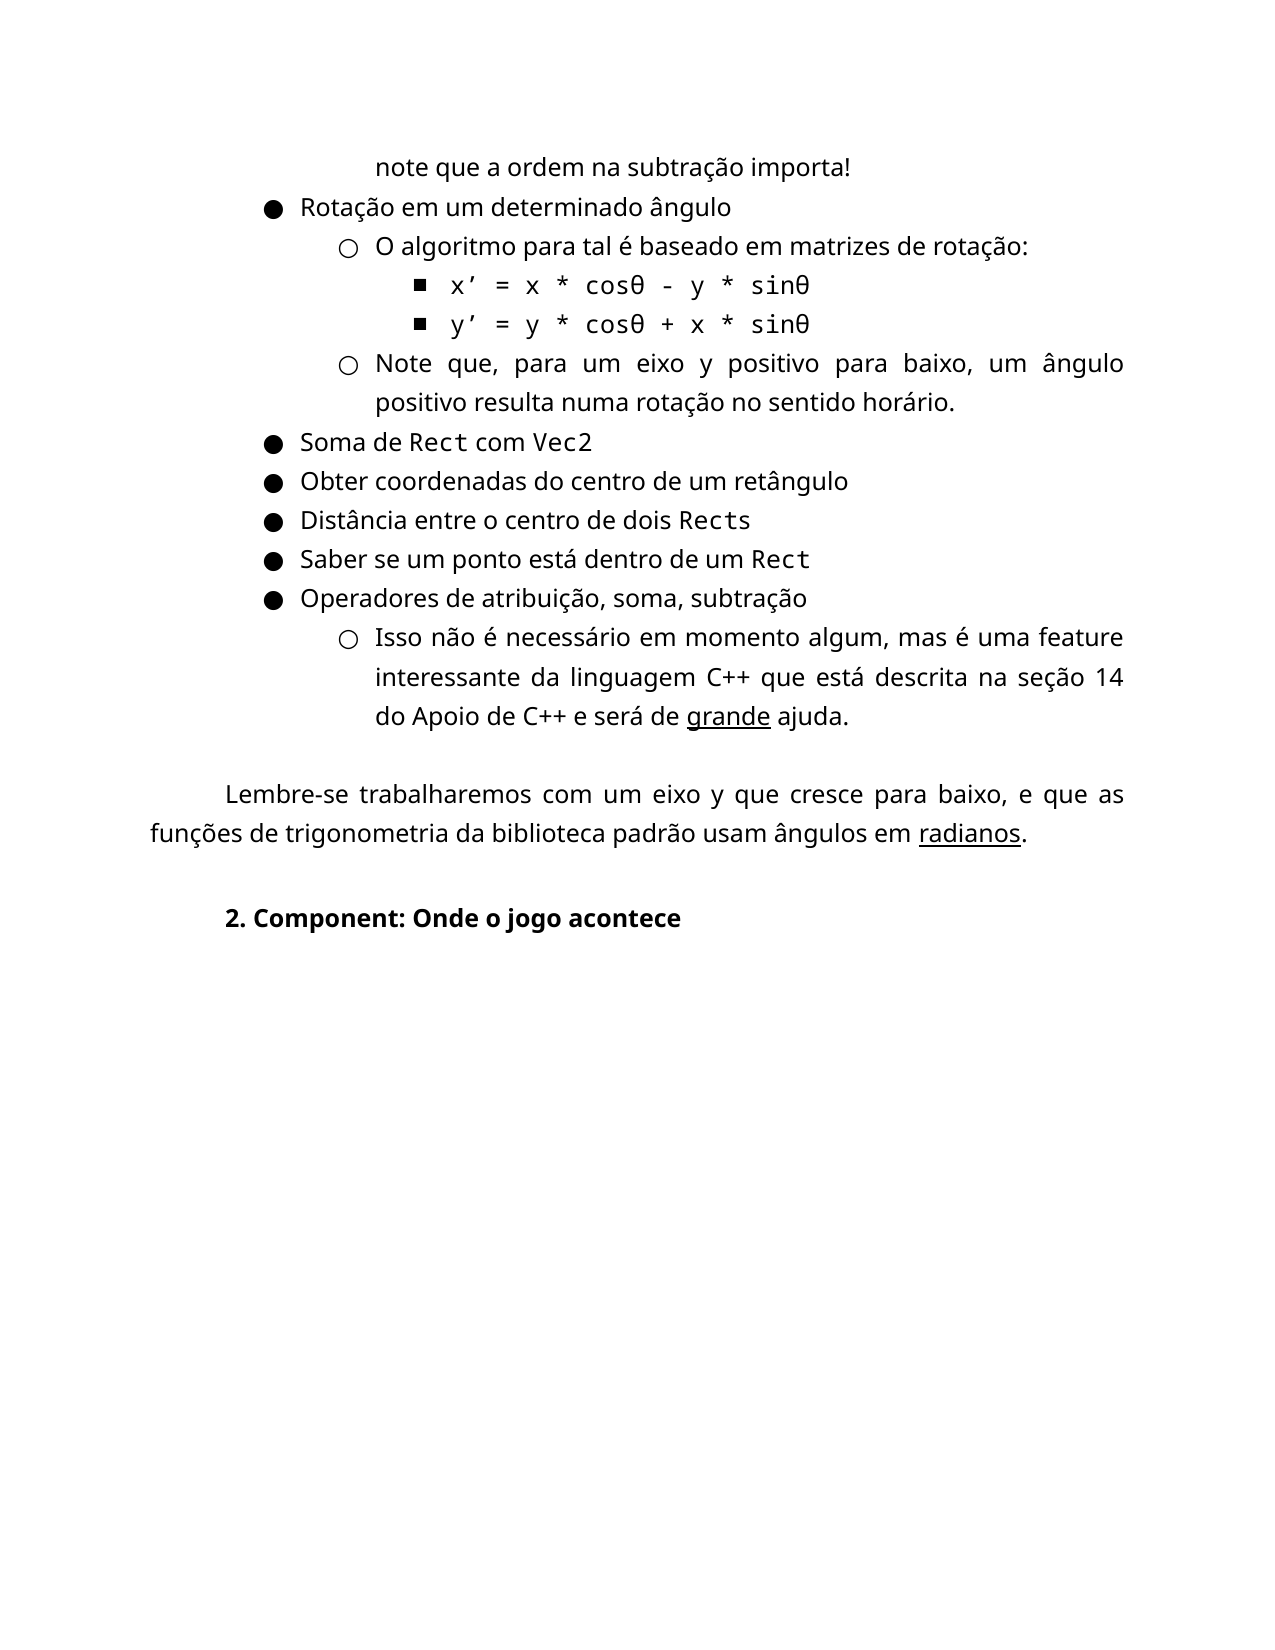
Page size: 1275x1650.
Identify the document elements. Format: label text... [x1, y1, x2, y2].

list Distância entre o centro de dois Rects [262, 502, 1125, 537]
list x’ = x * cosθ - y * sinθ [412, 267, 1125, 302]
list O algoritmo para tal é baseado em matrizes de rotação: [337, 228, 1125, 262]
list Isso não é necessário em momento algum, mas é uma feature interessante da linguagem C++ que está descrita na seção 14 do Apoio de C++ e será de grande ajuda. [337, 620, 1125, 732]
list Note que, para um eixo y positivo para baixo, um ângulo positivo resulta numa rotação no sentido horário. [337, 346, 1125, 419]
list Obter coordenadas do centro de um retângulo [262, 463, 1125, 497]
list Operadores de atribuição, soma, subtração [262, 581, 1125, 615]
list Rotação em um determinado ângulo [262, 189, 1125, 223]
list - note que a ordem na subtração importa! [337, 150, 1125, 184]
list y’ = y * cosθ + x * sinθ [412, 307, 1125, 341]
text 2. Component: Onde o jogo acontece [150, 901, 1125, 935]
list Saber se um ponto está dentro de um Rect [262, 542, 1125, 576]
list Soma de Rect com Vec2 [262, 424, 1125, 458]
text Lembre-se trabalharemos com um eixo y que cresce para baixo, e que as funções de trigonometria da biblioteca padrão usam ângulos em radianos. [150, 777, 1125, 850]
